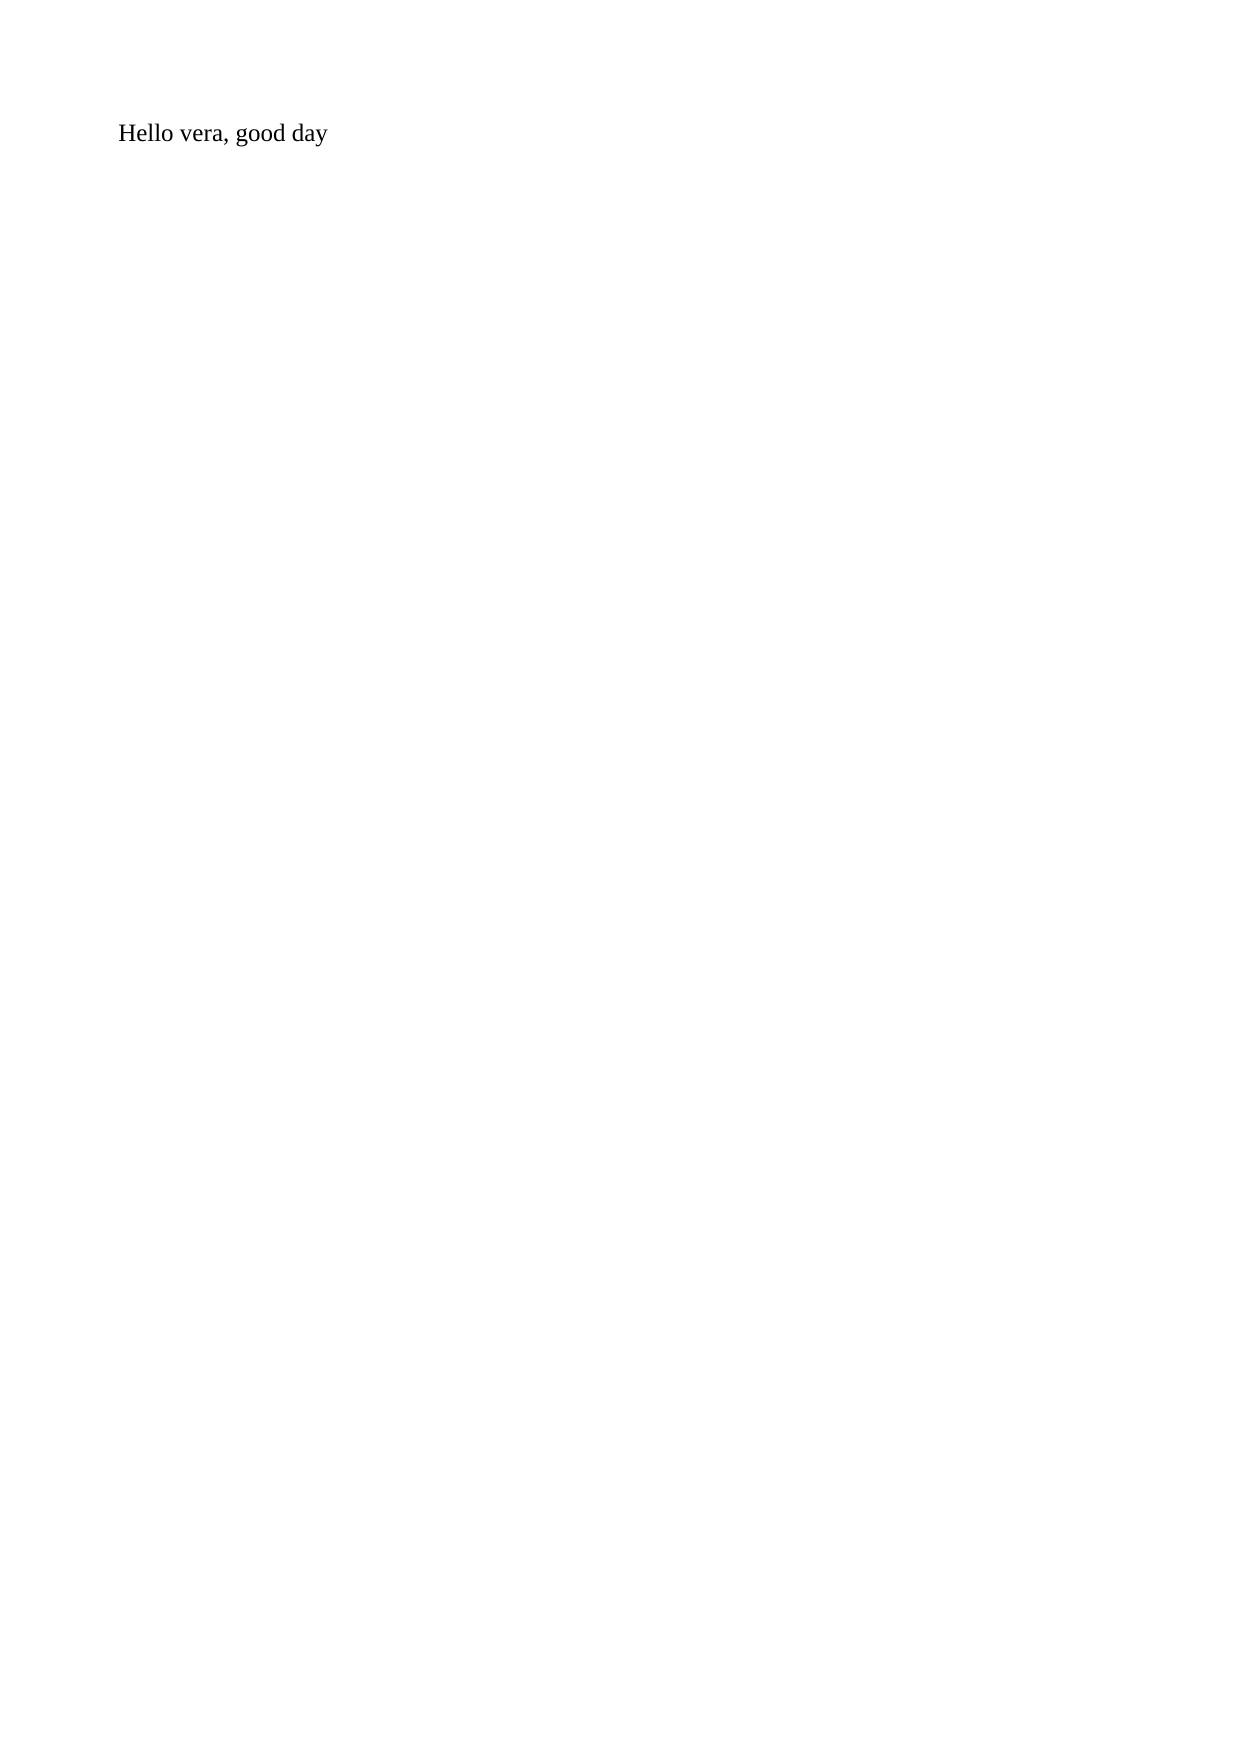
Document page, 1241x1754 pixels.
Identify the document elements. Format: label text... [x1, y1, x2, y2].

text Hello vera, good day [118, 118, 1122, 147]
